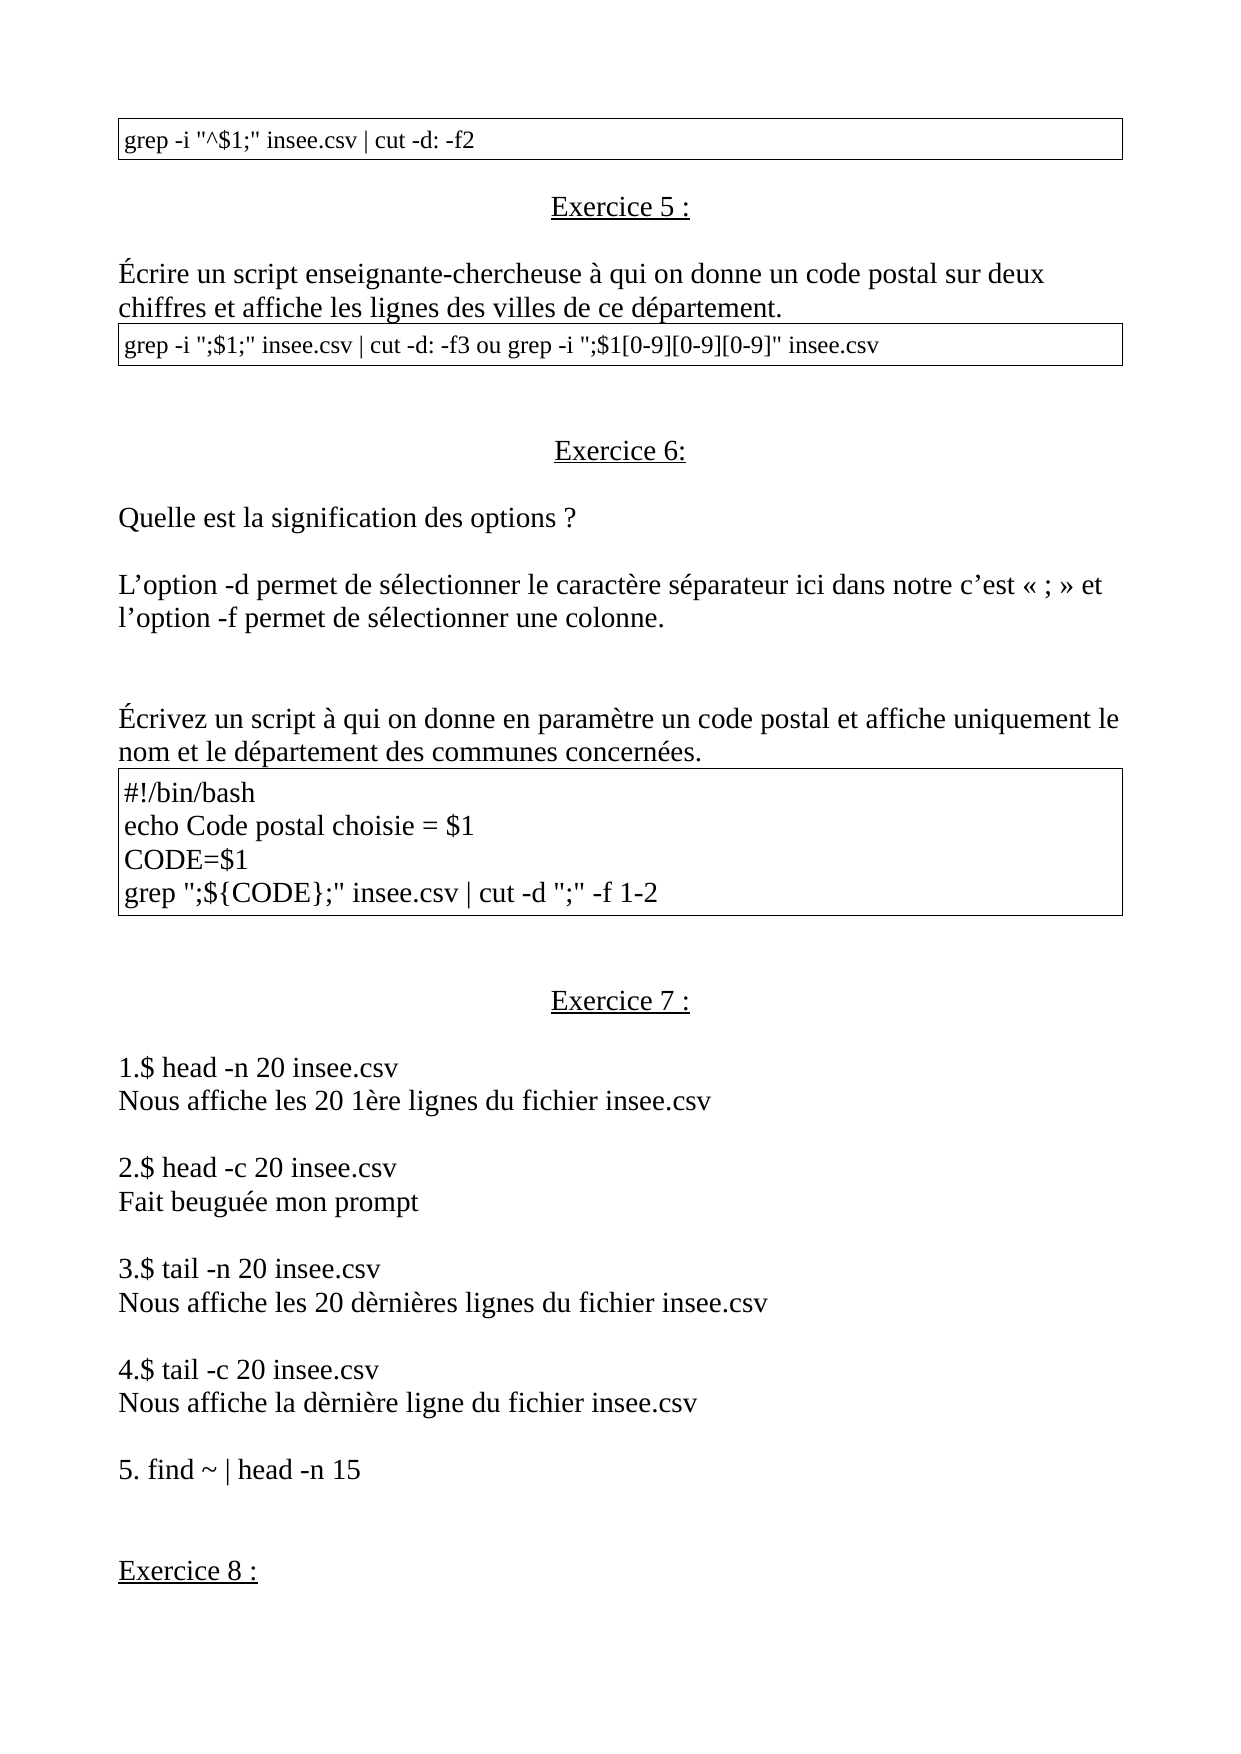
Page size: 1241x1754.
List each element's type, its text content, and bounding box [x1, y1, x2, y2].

text 3.$ tail -n 20 insee.csv [118, 1251, 1122, 1285]
text Nous affiche les 20 dèrnières lignes du fichier insee.csv [118, 1285, 1122, 1318]
text Écrire un script enseignante-chercheuse à qui on donne un code postal sur deux chiffres et affiche les lignes des villes de ce département. [118, 256, 1122, 323]
text 1.$ head -n 20 insee.csv [118, 1050, 1122, 1083]
text Exercice 7 : [118, 983, 1122, 1016]
text Exercice 8 : [118, 1553, 1122, 1587]
text 2.$ head -c 20 insee.csv [118, 1151, 1122, 1184]
text Exercice 6: [118, 433, 1122, 466]
text 4.$ tail -c 20 insee.csv [118, 1352, 1122, 1385]
text L’option -d permet de sélectionner le caractère séparateur ici dans notre c’est « ; » et l’option -f permet de sélectionner une colonne. [118, 567, 1122, 634]
text Fait beuguée mon prompt [118, 1184, 1122, 1218]
text Nous affiche la dèrnière ligne du fichier insee.csv [118, 1385, 1122, 1419]
text Nous affiche les 20 1ère lignes du fichier insee.csv [118, 1083, 1122, 1117]
text Quelle est la signification des options ? [118, 500, 1122, 533]
text Écrivez un script à qui on donne en paramètre un code postal et affiche uniquement le nom et le département des communes concernées. [118, 701, 1122, 768]
table_header grep -i "^$1;" insee.csv | cut -d: -f2 [119, 119, 1122, 159]
text 5. find ~ | head -n 15 [118, 1452, 1122, 1486]
table_header grep -i ";$1;" insee.csv | cut -d: -f3 ou grep -i ";$1[0-9][0-9][0-9]" insee.csv [119, 324, 1122, 364]
table_header #!/bin/bash echo Code postal choisie = $1 CODE=$1 grep ";${CODE};" insee.csv | cut -d ";" -f 1-2 [119, 769, 1122, 915]
text Exercice 5 : [118, 189, 1122, 223]
